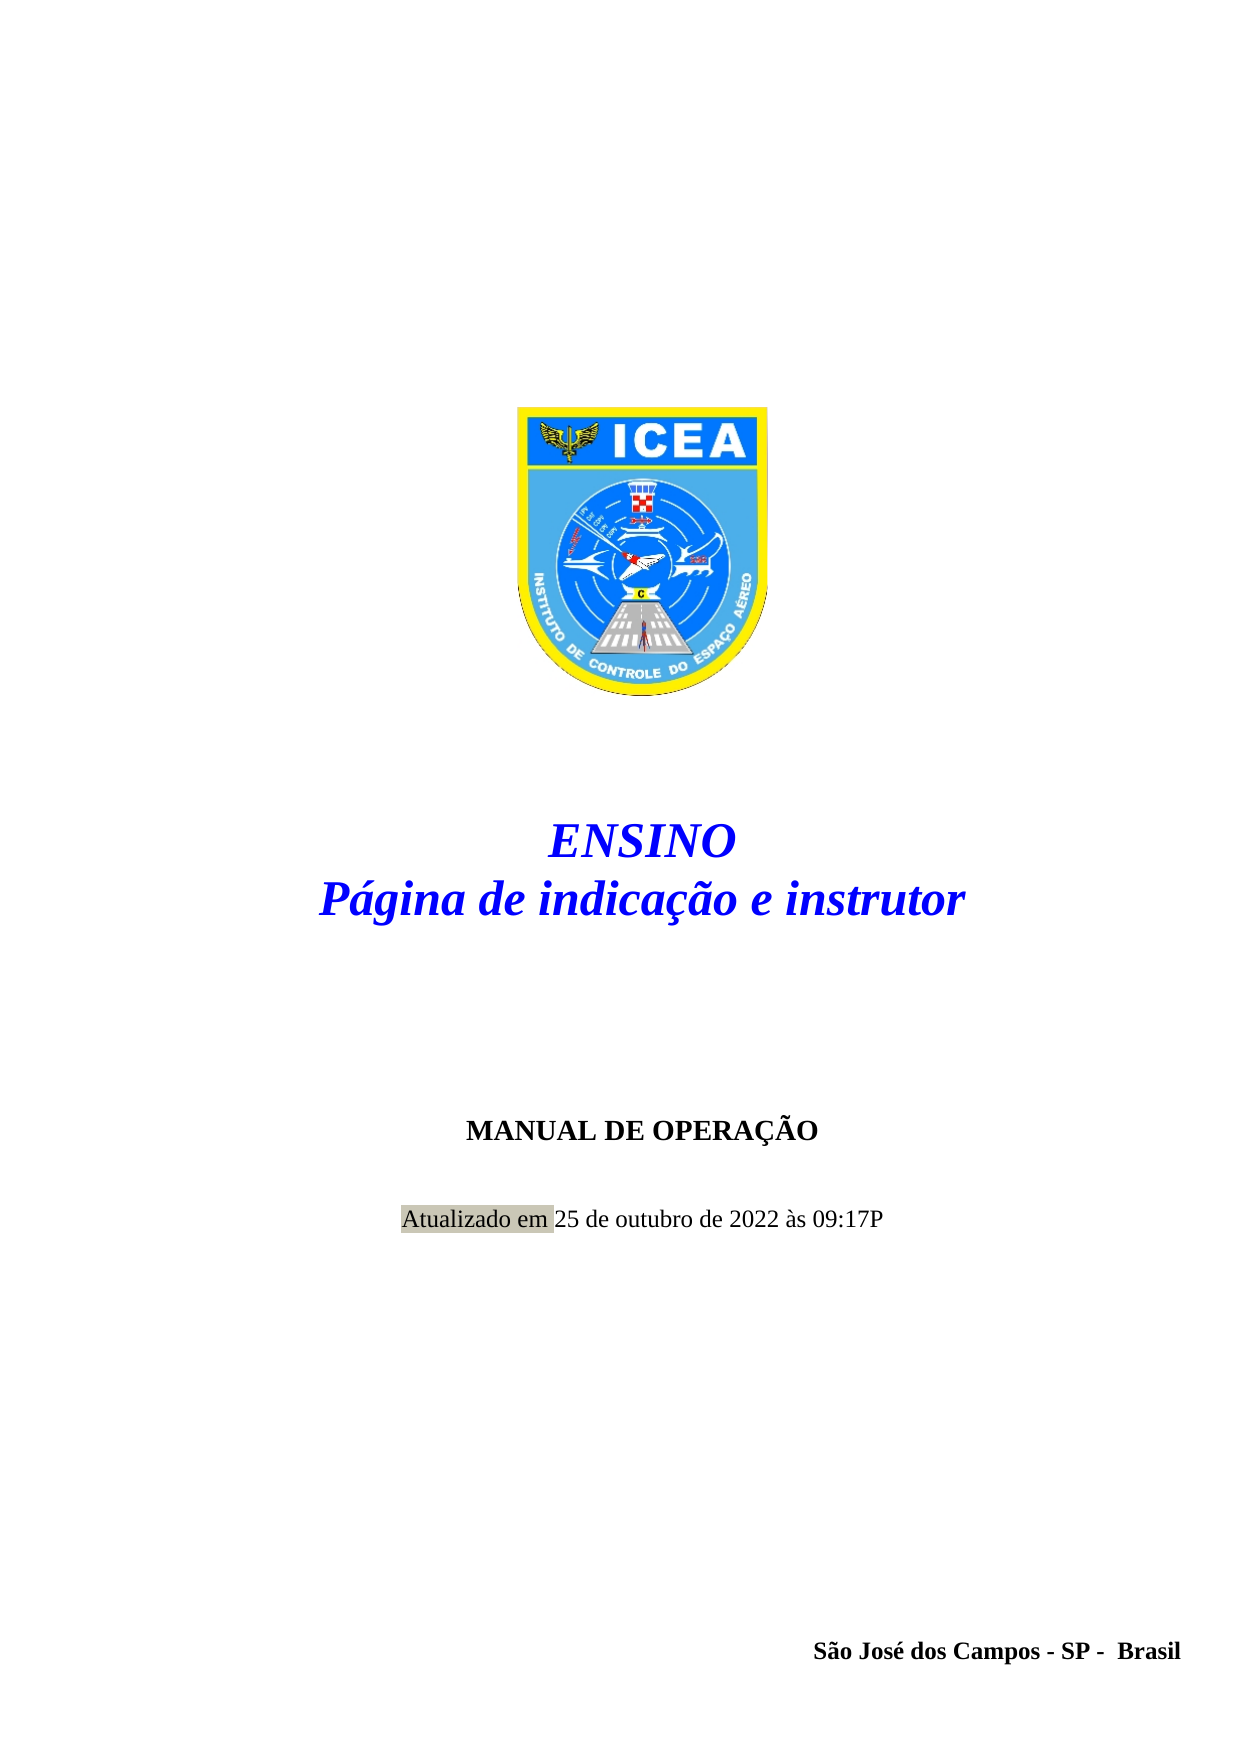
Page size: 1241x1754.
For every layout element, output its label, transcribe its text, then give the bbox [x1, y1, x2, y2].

text São José dos Campos - SP - Brasil [103, 1636, 1181, 1664]
subtitle MANUAL DE OPERAÇÃO [103, 1113, 1181, 1147]
subtitle Página de indicação e instrutor [103, 869, 1181, 926]
picture [517, 407, 768, 696]
subtitle ENSINO [103, 811, 1181, 869]
text Atualizado em 25 de outubro de 2022 às 09:17P [103, 1204, 1181, 1233]
